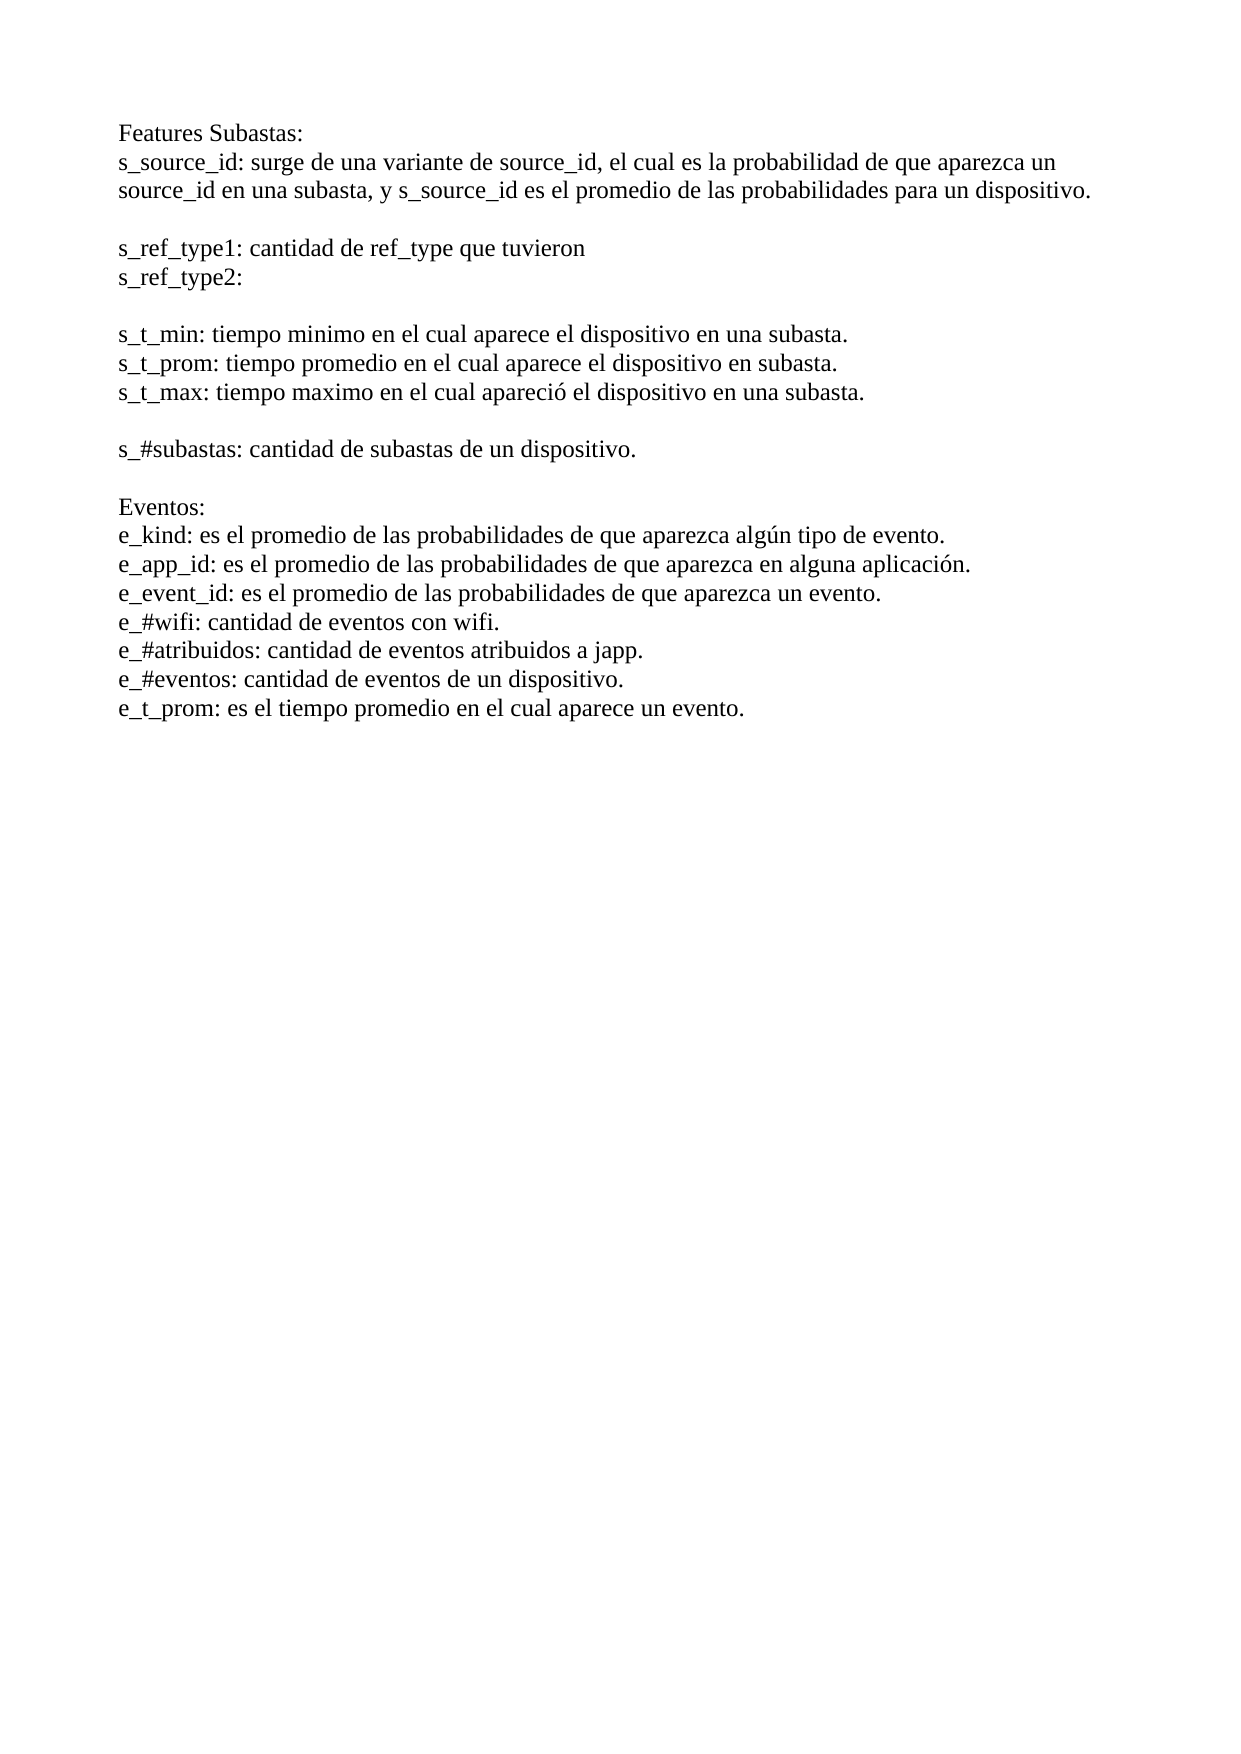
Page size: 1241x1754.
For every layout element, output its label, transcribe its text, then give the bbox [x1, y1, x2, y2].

text e_#eventos: cantidad de eventos de un dispositivo. [118, 664, 1122, 693]
text s_source_id: surge de una variante de source_id, el cual es la probabilidad de que aparezca un source_id en una subasta, y s_source_id es el promedio de las probabilidades para un dispositivo. [118, 147, 1122, 204]
text s_t_max: tiempo maximo en el cual apareció el dispositivo en una subasta. [118, 377, 1122, 406]
text Features Subastas: [118, 118, 1122, 147]
text e_#wifi: cantidad de eventos con wifi. [118, 607, 1122, 636]
text s_t_min: tiempo minimo en el cual aparece el dispositivo en una subasta. [118, 319, 1122, 348]
text e_kind: es el promedio de las probabilidades de que aparezca algún tipo de evento. [118, 521, 1122, 549]
text e_app_id: es el promedio de las probabilidades de que aparezca en alguna aplicación. [118, 549, 1122, 578]
text Eventos: [118, 492, 1122, 521]
text s_ref_type2: [118, 262, 1122, 291]
text e_t_prom: es el tiempo promedio en el cual aparece un evento. [118, 693, 1122, 722]
text s_t_prom: tiempo promedio en el cual aparece el dispositivo en subasta. [118, 348, 1122, 377]
text s_ref_type1: cantidad de ref_type que tuvieron [118, 233, 1122, 262]
text e_#atribuidos: cantidad de eventos atribuidos a japp. [118, 636, 1122, 664]
text e_event_id: es el promedio de las probabilidades de que aparezca un evento. [118, 578, 1122, 607]
text s_#subastas: cantidad de subastas de un dispositivo. [118, 434, 1122, 463]
